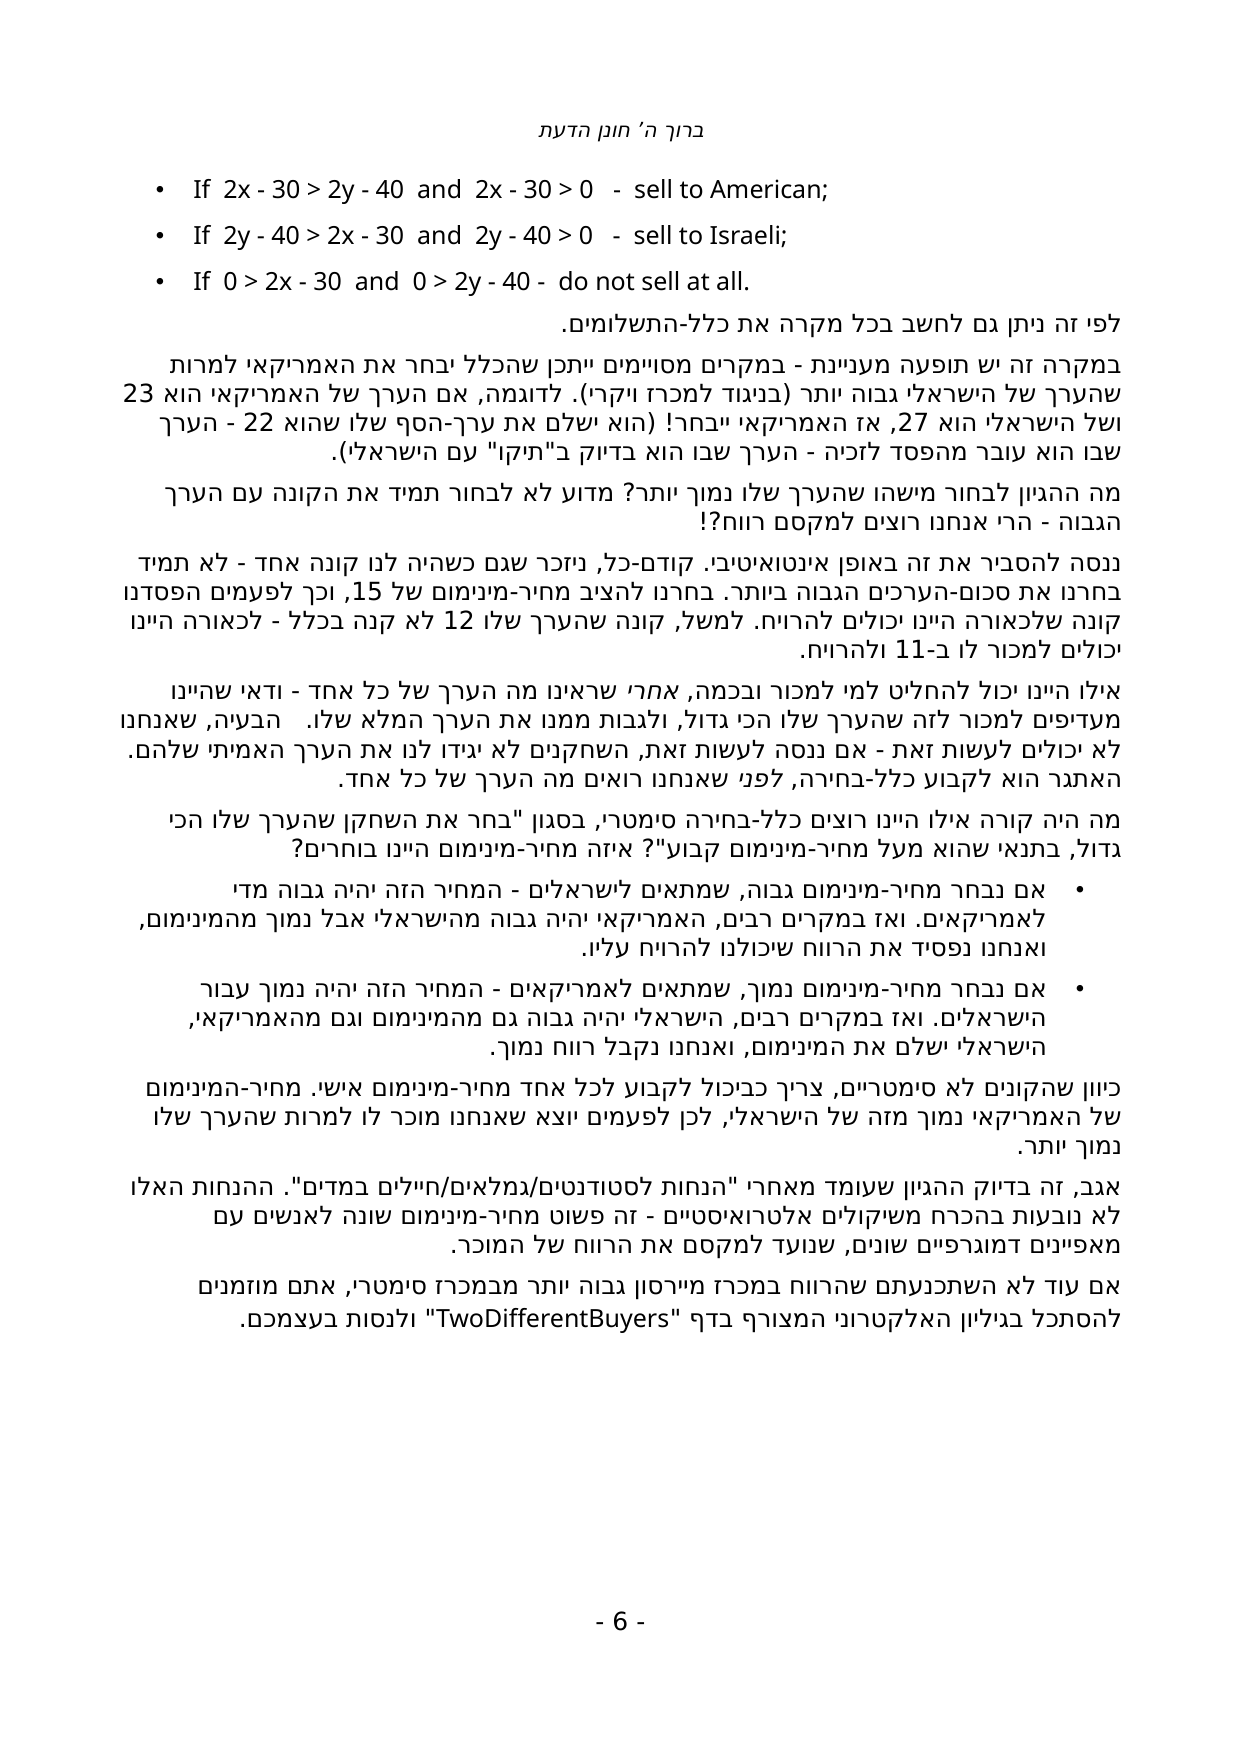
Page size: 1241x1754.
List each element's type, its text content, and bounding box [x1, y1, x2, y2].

text אילו היינו יכול להחליט למי למכור ובכמה, אחרי שראינו מה הערך של כל אחד - ודאי שהיינו מעדיפים למכור לזה שהערך שלו הכי גדול, ולגבות ממנו את הערך המלא שלו. הבעיה, שאנחנו לא יכולים לעשות זאת - אם ננסה לעשות זאת, השחקנים לא יגידו לנו את הערך האמיתי שלהם. האתגר הוא לקבוע כלל-בחירה, לפני שאנחנו רואים מה הערך של כל אחד. [118, 677, 1122, 793]
text אם עוד לא השתכנעתם שהרווח במכרז מיירסון גבוה יותר מבמכרז סימטרי, אתם מוזמנים להסתכל בגיליון האלקטרוני המצורף בדף "TwoDifferentBuyers" ולנסות בעצמכם. [118, 1272, 1122, 1335]
list If 2y - 40 > 2x - 30 and 2y - 40 > 0 - sell to Israeli; [156, 218, 1122, 252]
list אם נבחר מחיר-מינימום נמוך, שמתאים לאמריקאים - המחיר הזה יהיה נמוך עבור הישראלים. ואז במקרים רבים, הישראלי יהיה גבוה גם מהמינימום וגם מהאמריקאי, הישראלי ישלם את המינימום, ואנחנו נקבל רווח נמוך. [118, 974, 1084, 1062]
text במקרה זה יש תופעה מעניינת - במקרים מסויימים ייתכן שהכלל יבחר את האמריקאי למרות שהערך של הישראלי גבוה יותר (בניגוד למכרז ויקרי). לדוגמה, אם הערך של האמריקאי הוא 23 ושל הישראלי הוא 27, אז האמריקאי ייבחר! (הוא ישלם את ערך-הסף שלו שהוא 22 - הערך שבו הוא עובר מהפסד לזכיה - הערך שבו הוא בדיוק ב"תיקו" עם הישראלי). [118, 350, 1122, 467]
text מה ההגיון לבחור מישהו שהערך שלו נמוך יותר? מדוע לא לבחור תמיד את הקונה עם הערך הגבוה - הרי אנחנו רוצים למקסם רווח?! [118, 478, 1122, 537]
list אם נבחר מחיר-מינימום גבוה, שמתאים לישראלים - המחיר הזה יהיה גבוה מדי לאמריקאים. ואז במקרים רבים, האמריקאי יהיה גבוה מהישראלי אבל נמוך מהמינימום, ואנחנו נפסיד את הרווח שיכולנו להרויח עליו. [118, 875, 1084, 962]
list If 2x - 30 > 2y - 40 and 2x - 30 > 0 - sell to American; [156, 172, 1122, 206]
text מה היה קורה אילו היינו רוצים כלל-בחירה סימטרי, בסגון "בחר את השחקן שהערך שלו הכי גדול, בתנאי שהוא מעל מחיר-מינימום קבוע"? איזה מחיר-מינימום היינו בוחרים? [118, 805, 1122, 863]
list If 0 > 2x - 30 and 0 > 2y - 40 - do not sell at all. [156, 263, 1122, 297]
text אגב, זה בדיוק ההגיון שעומד מאחרי "הנחות לסטודנטים/גמלאים/חיילים במדים". ההנחות האלו לא נובעות בהכרח משיקולים אלטרואיסטיים - זה פשוט מחיר-מינימום שונה לאנשים עם מאפיינים דמוגרפיים שונים, שנועד למקסם את הרווח של המוכר. [118, 1172, 1122, 1260]
text כיוון שהקונים לא סימטריים, צריך כביכול לקבוע לכל אחד מחיר-מינימום אישי. מחיר-המינימום של האמריקאי נמוך מזה של הישראלי, לכן לפעמים יוצא שאנחנו מוכר לו למרות שהערך שלו נמוך יותר. [118, 1073, 1122, 1161]
text ננסה להסביר את זה באופן אינטואיטיבי. קודם-כל, ניזכר שגם כשהיה לנו קונה אחד - לא תמיד בחרנו את סכום-הערכים הגבוה ביותר. בחרנו להציב מחיר-מינימום של 15, וכך לפעמים הפסדנו קונה שלכאורה היינו יכולים להרויח. למשל, קונה שהערך שלו 12 לא קנה בכלל - לכאורה היינו יכולים למכור לו ב-11 ולהרויח. [118, 548, 1122, 665]
text לפי זה ניתן גם לחשב בכל מקרה את כלל-התשלומים. [118, 309, 1122, 338]
